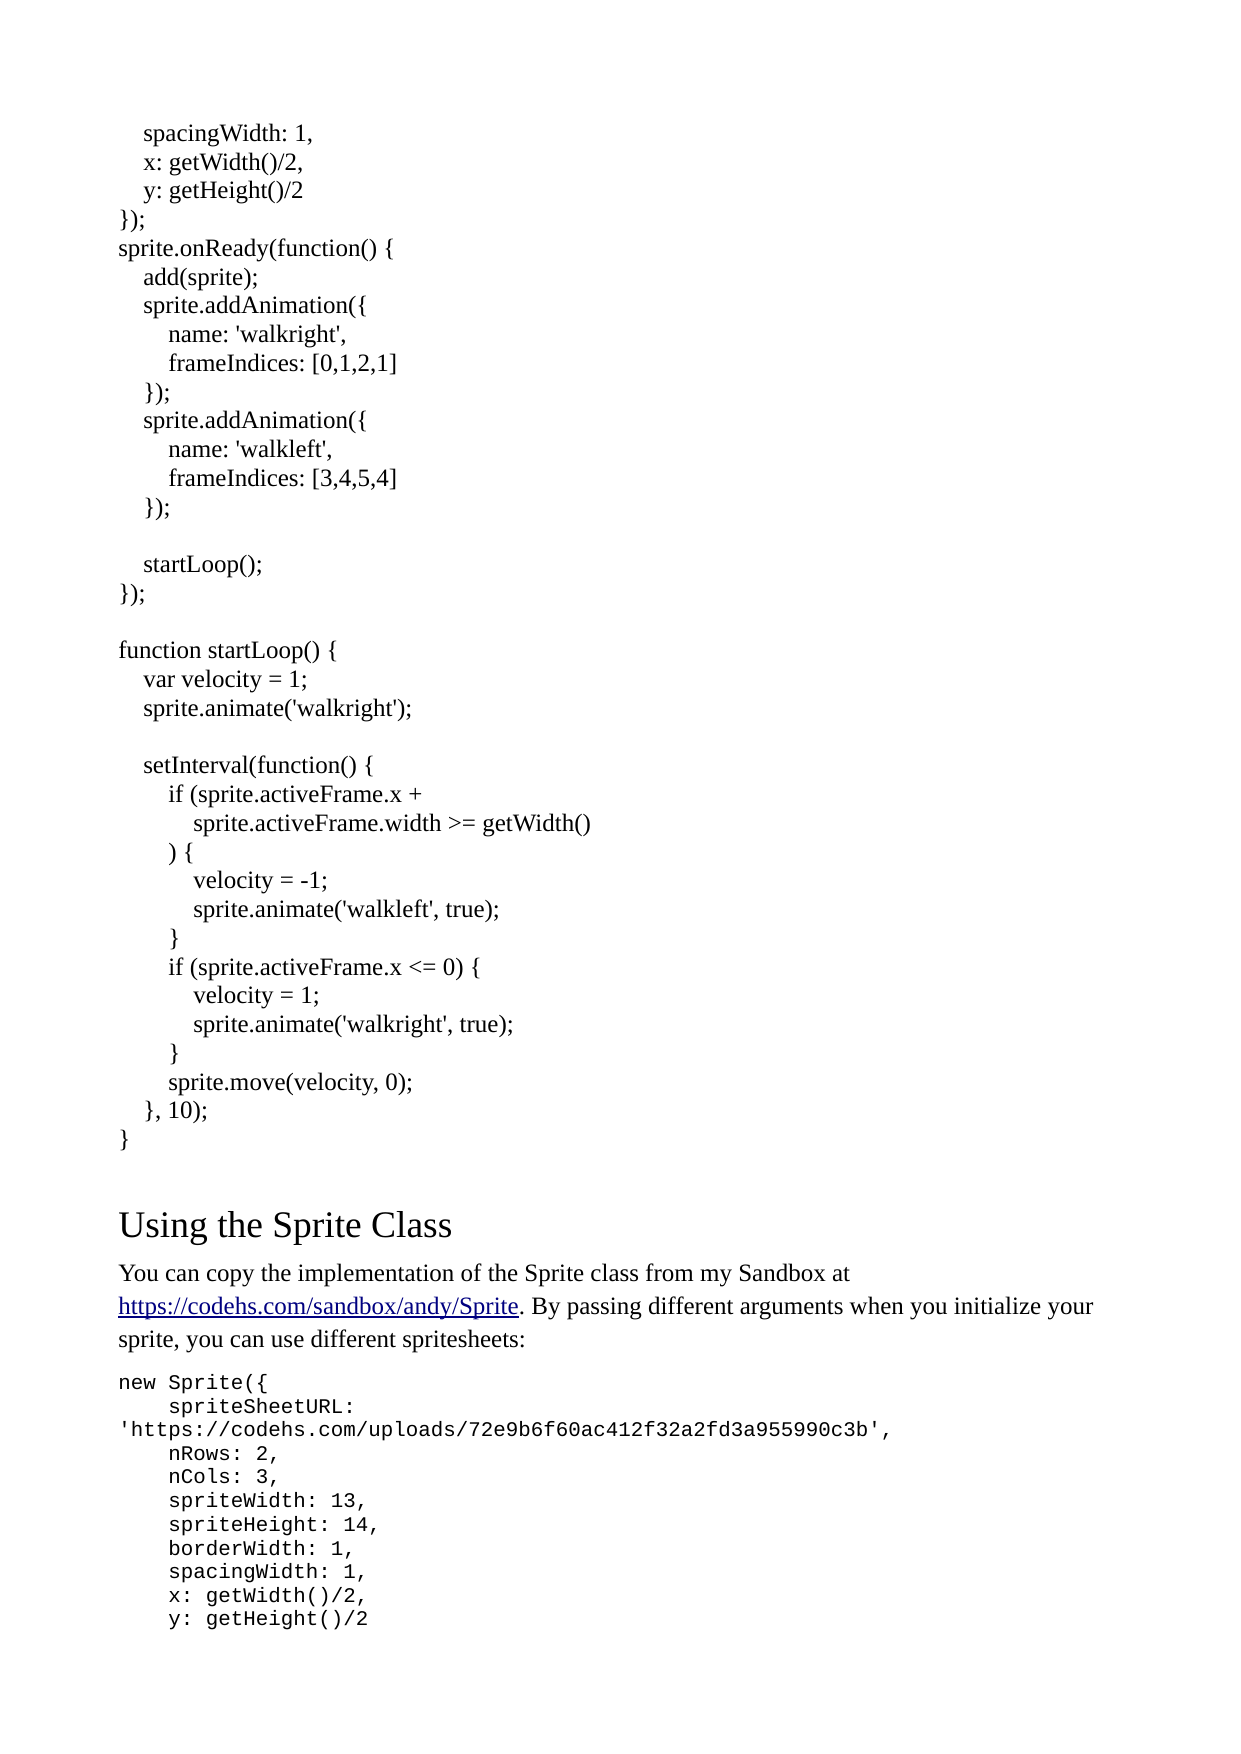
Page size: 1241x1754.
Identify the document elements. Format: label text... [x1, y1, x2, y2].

text spacingWidth: 1, [118, 118, 1122, 147]
text new Sprite({ [118, 1372, 1122, 1396]
text frameIndices: [3,4,5,4] [118, 463, 1122, 492]
text y: getHeight()/2 [118, 1608, 1122, 1632]
text }); [118, 204, 1122, 233]
text add(sprite); [118, 262, 1122, 291]
text x: getWidth()/2, [118, 1585, 1122, 1608]
text sprite.activeFrame.width >= getWidth() [118, 808, 1122, 837]
text x: getWidth()/2, [118, 147, 1122, 176]
text } [118, 1124, 1122, 1153]
text sprite.addAnimation({ [118, 406, 1122, 434]
text startLoop(); [118, 549, 1122, 578]
text velocity = 1; [118, 981, 1122, 1009]
text } [118, 1038, 1122, 1067]
text ) { [118, 837, 1122, 866]
text frameIndices: [0,1,2,1] [118, 348, 1122, 377]
text if (sprite.activeFrame.x <= 0) { [118, 952, 1122, 981]
text spriteSheetURL: 'https://codehs.com/uploads/72e9b6f60ac412f32a2fd3a955990c3b', [118, 1396, 1122, 1443]
text var velocity = 1; [118, 664, 1122, 693]
text } [118, 923, 1122, 952]
subtitle Using the Sprite Class [118, 1203, 1122, 1246]
text }); [118, 578, 1122, 607]
text sprite.animate('walkright'); [118, 693, 1122, 722]
text }); [118, 377, 1122, 406]
text spriteWidth: 13, [118, 1490, 1122, 1514]
text if (sprite.activeFrame.x + [118, 779, 1122, 808]
text function startLoop() { [118, 636, 1122, 664]
text sprite.addAnimation({ [118, 291, 1122, 319]
text You can copy the implementation of the Sprite class from my Sandbox at https://codehs.com/sandbox/andy/Sprite. By passing different arguments when you initialize your sprite, you can use different spritesheets: [118, 1258, 1122, 1353]
text nRows: 2, [118, 1443, 1122, 1467]
text name: 'walkright', [118, 319, 1122, 348]
text spriteHeight: 14, [118, 1514, 1122, 1537]
text setInterval(function() { [118, 751, 1122, 779]
text sprite.move(velocity, 0); [118, 1067, 1122, 1096]
text name: 'walkleft', [118, 434, 1122, 463]
text }); [118, 492, 1122, 521]
text sprite.animate('walkleft', true); [118, 894, 1122, 923]
text nCols: 3, [118, 1467, 1122, 1490]
text }, 10); [118, 1096, 1122, 1124]
text velocity = -1; [118, 866, 1122, 894]
text y: getHeight()/2 [118, 176, 1122, 204]
text sprite.animate('walkright', true); [118, 1009, 1122, 1038]
text spacingWidth: 1, [118, 1561, 1122, 1585]
text borderWidth: 1, [118, 1537, 1122, 1561]
text sprite.onReady(function() { [118, 233, 1122, 262]
